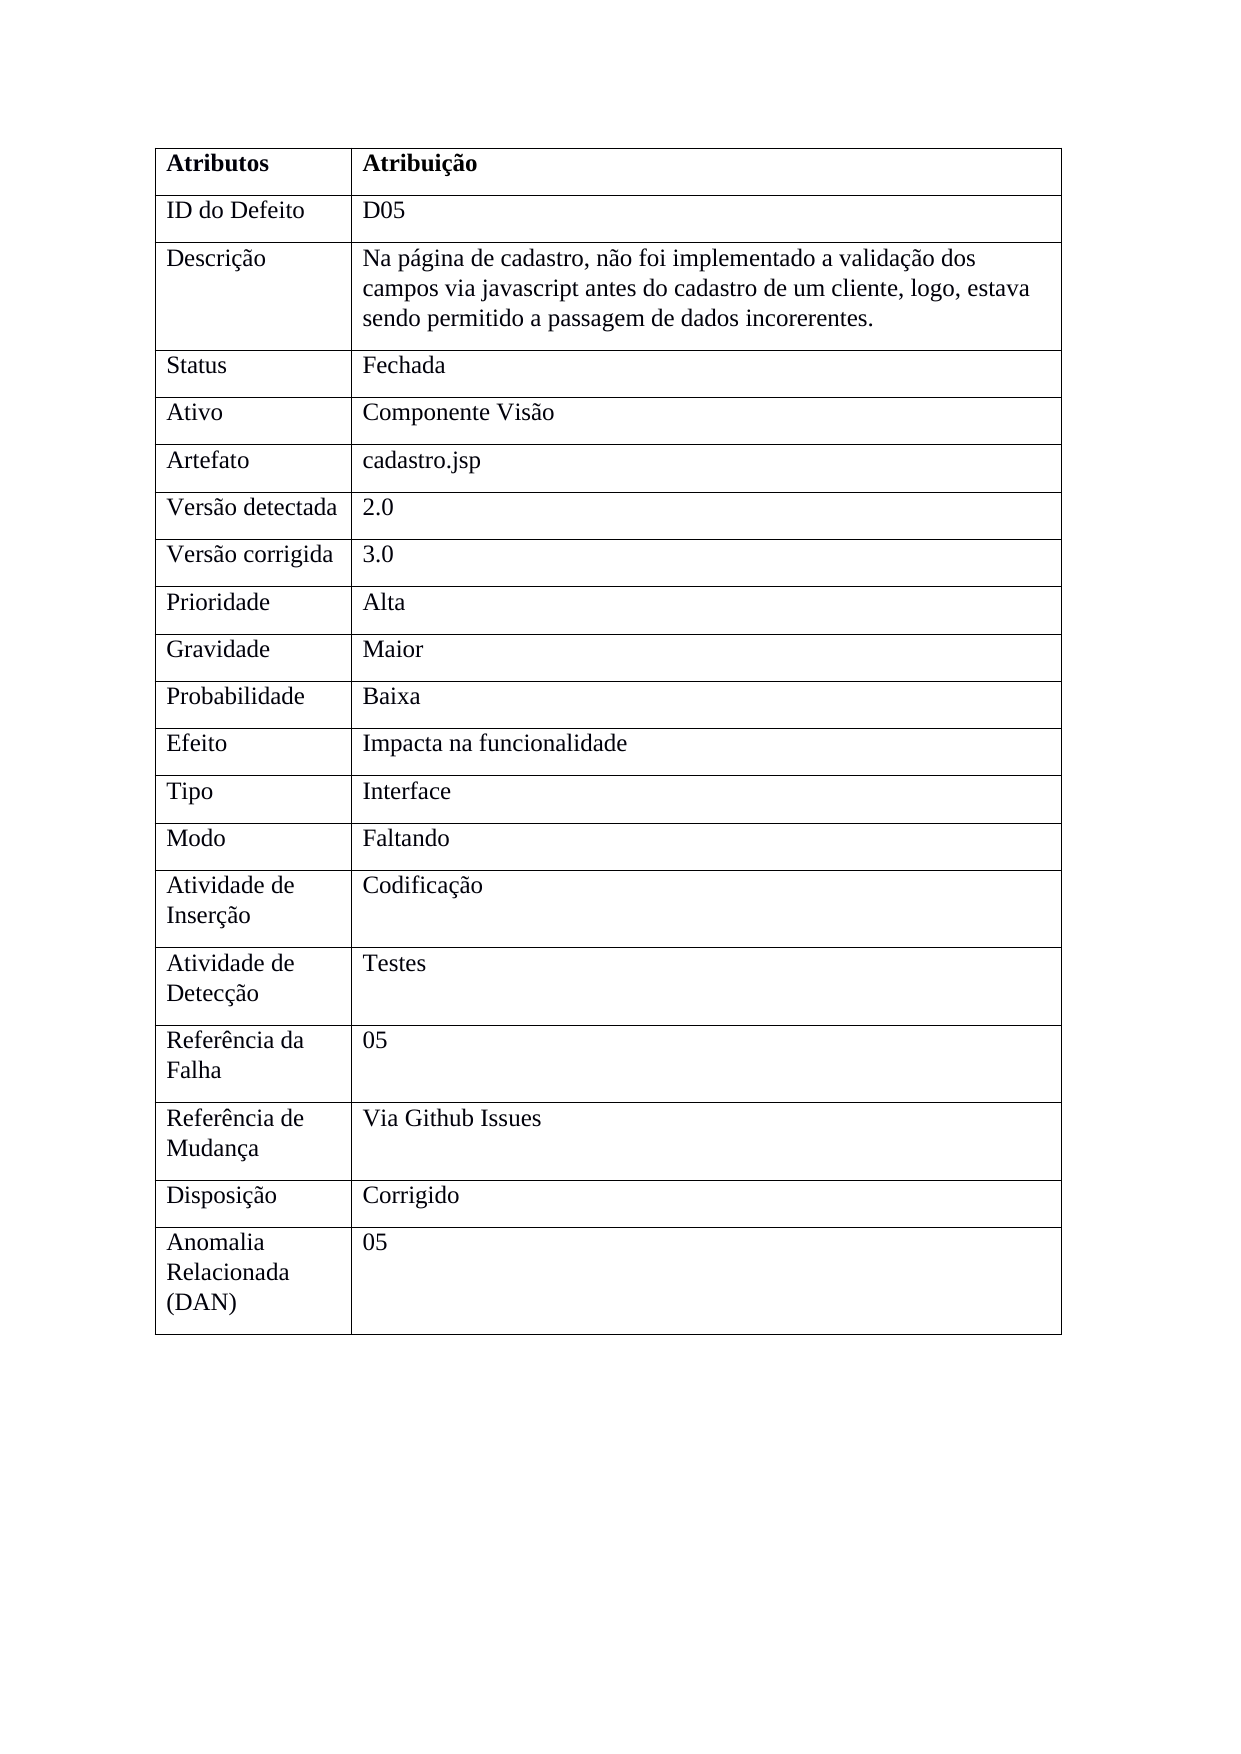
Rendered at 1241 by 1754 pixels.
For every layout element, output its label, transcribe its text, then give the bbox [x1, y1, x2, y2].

table_header Atributos [156, 149, 351, 195]
table_cell 05 [352, 1026, 1061, 1102]
table_cell Prioridade [156, 587, 351, 633]
table_cell Gravidade [156, 635, 351, 681]
table_cell Artefato [156, 445, 351, 492]
table_cell Atividade de Inserção [156, 871, 351, 947]
table_cell Na página de cadastro, não foi implementado a validação dos campos via javascript antes do cadastro de um cliente, logo, estava sendo permitido a passagem de dados incorerentes. [352, 243, 1061, 350]
table_cell Baixa [352, 682, 1061, 728]
table_cell 3.0 [352, 540, 1061, 586]
table_cell Ativo [156, 398, 351, 444]
table_cell Referência de Mudança [156, 1103, 351, 1179]
table_cell cadastro.jsp [352, 445, 1061, 492]
table_cell Anomalia Relacionada (DAN) [156, 1228, 351, 1334]
table_cell Modo [156, 824, 351, 870]
table_cell Tipo [156, 776, 351, 823]
table_cell Corrigido [352, 1181, 1061, 1227]
table_cell 05 [352, 1228, 1061, 1334]
table_cell Faltando [352, 824, 1061, 870]
table_cell Disposição [156, 1181, 351, 1227]
table_header Atribuição [352, 149, 1061, 195]
table_cell Referência da Falha [156, 1026, 351, 1102]
table_cell Componente Visão [352, 398, 1061, 444]
table_cell Via Github Issues [352, 1103, 1061, 1179]
table_cell Descrição [156, 243, 351, 350]
table_cell Status [156, 351, 351, 397]
table_cell ID do Defeito [156, 196, 351, 242]
table_cell Alta [352, 587, 1061, 633]
table_cell Versão corrigida [156, 540, 351, 586]
table_cell Atividade de Detecção [156, 948, 351, 1025]
table_cell Fechada [352, 351, 1061, 397]
table_cell Efeito [156, 729, 351, 775]
table_cell 2.0 [352, 493, 1061, 539]
table_cell Probabilidade [156, 682, 351, 728]
table_cell Impacta na funcionalidade [352, 729, 1061, 775]
table_cell Codificação [352, 871, 1061, 947]
table_cell Interface [352, 776, 1061, 823]
table_cell Maior [352, 635, 1061, 681]
table_cell Testes [352, 948, 1061, 1025]
table_cell D05 [352, 196, 1061, 242]
table_cell Versão detectada [156, 493, 351, 539]
